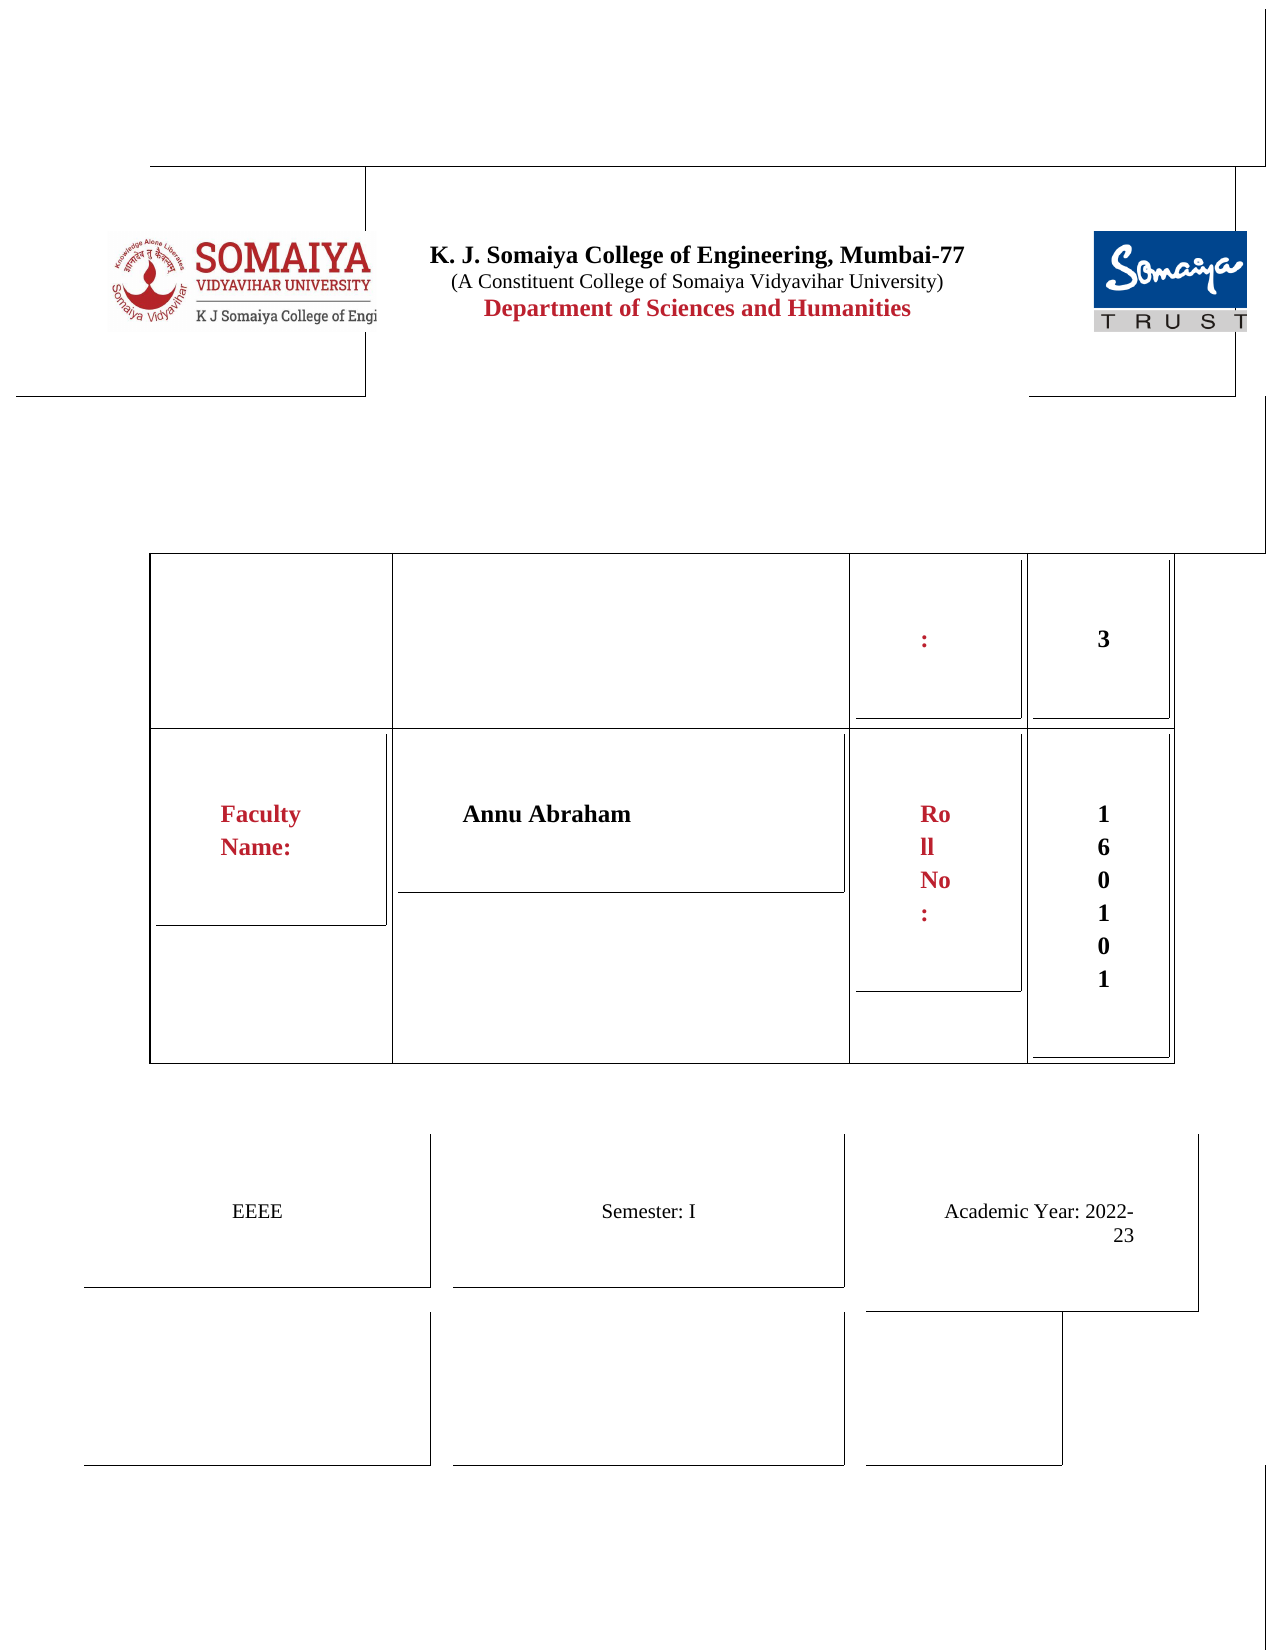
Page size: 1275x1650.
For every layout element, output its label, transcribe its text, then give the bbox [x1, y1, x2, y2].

table_cell 3 [1028, 554, 1174, 728]
table_cell Roll No: [850, 729, 1027, 1063]
table_cell Faculty Name: [151, 729, 392, 1063]
table_cell 160101 [1028, 729, 1174, 1063]
table_cell Annu Abraham [393, 729, 849, 1063]
table_cell [393, 554, 849, 728]
table_cell [151, 554, 392, 728]
table_cell : [850, 554, 1027, 728]
